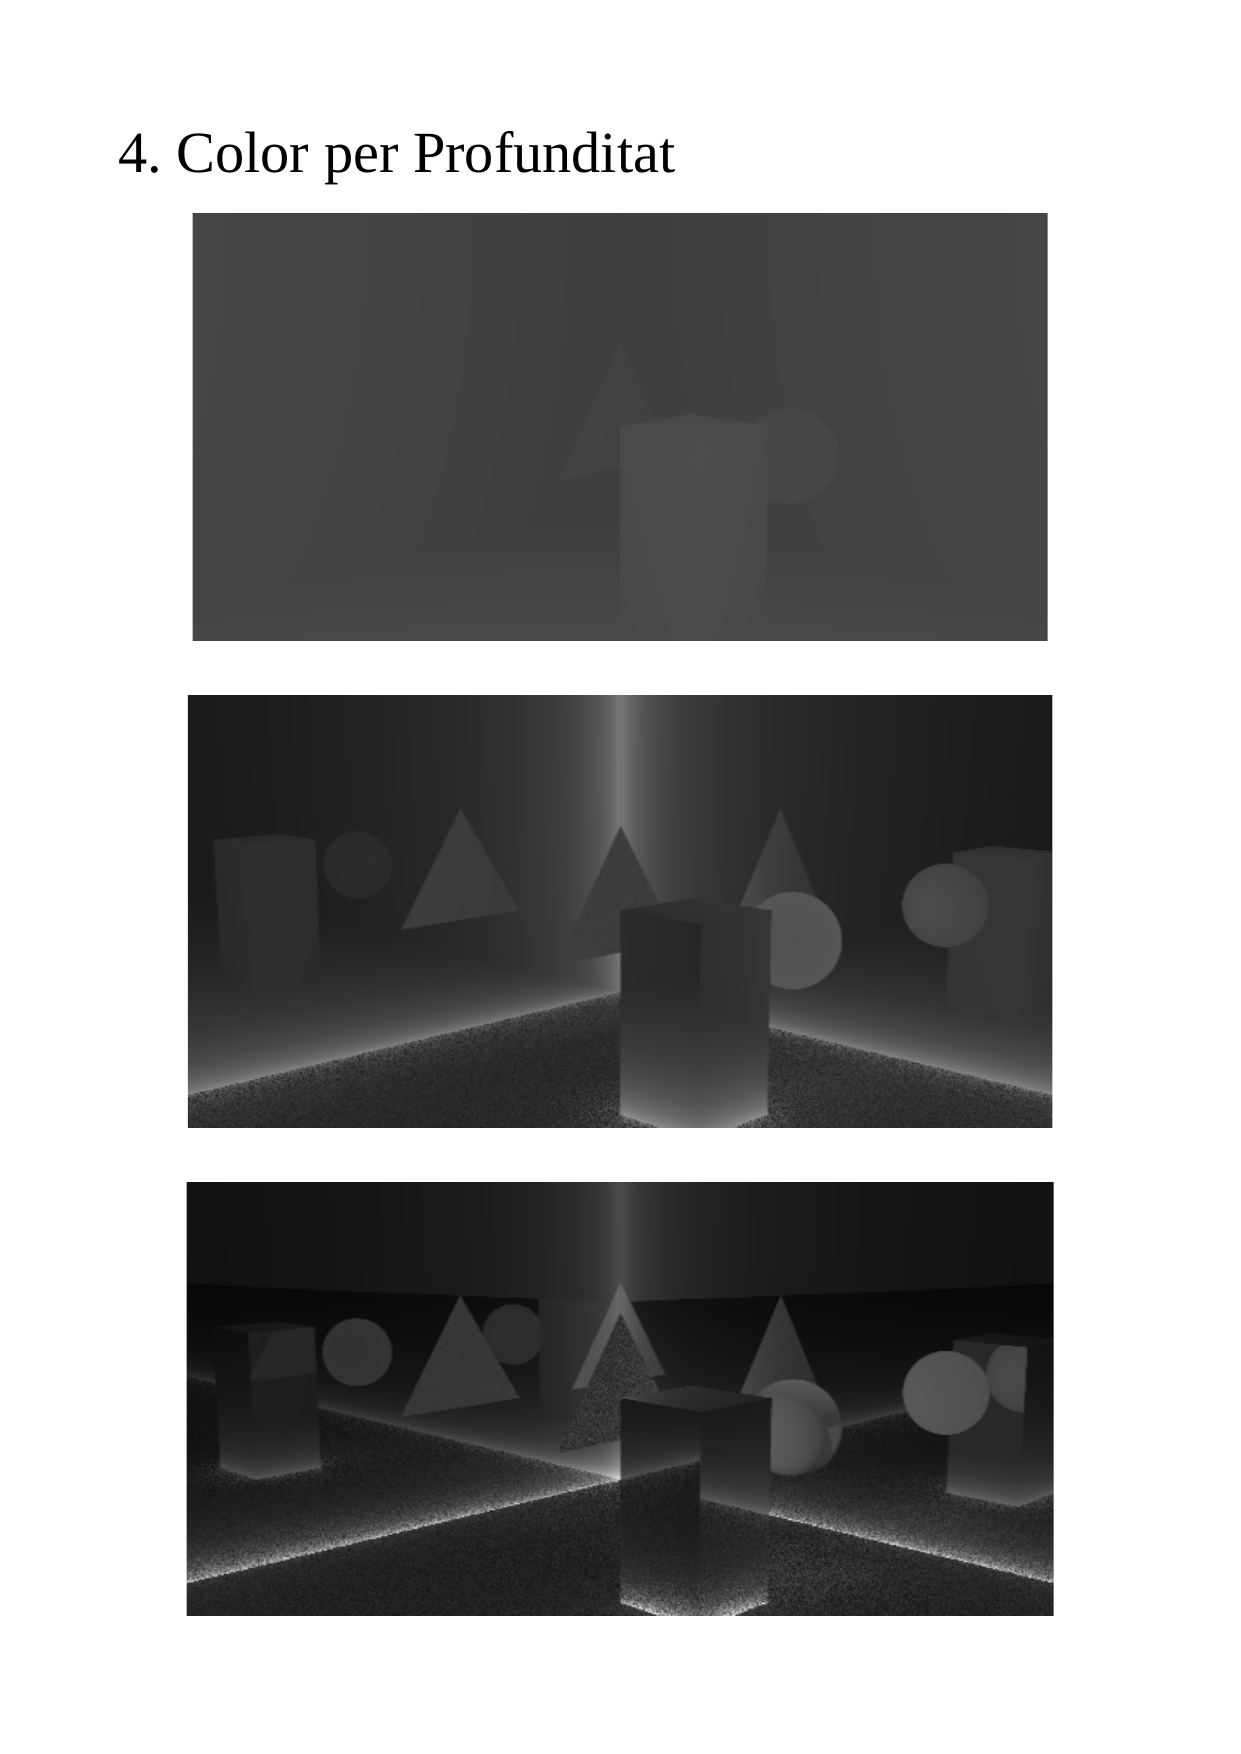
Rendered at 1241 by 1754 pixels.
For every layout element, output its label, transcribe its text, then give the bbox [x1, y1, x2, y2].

text 4. Color per Profunditat [118, 118, 1122, 185]
picture [192, 213, 1048, 641]
picture [186, 1182, 1054, 1616]
picture [187, 695, 1053, 1128]
